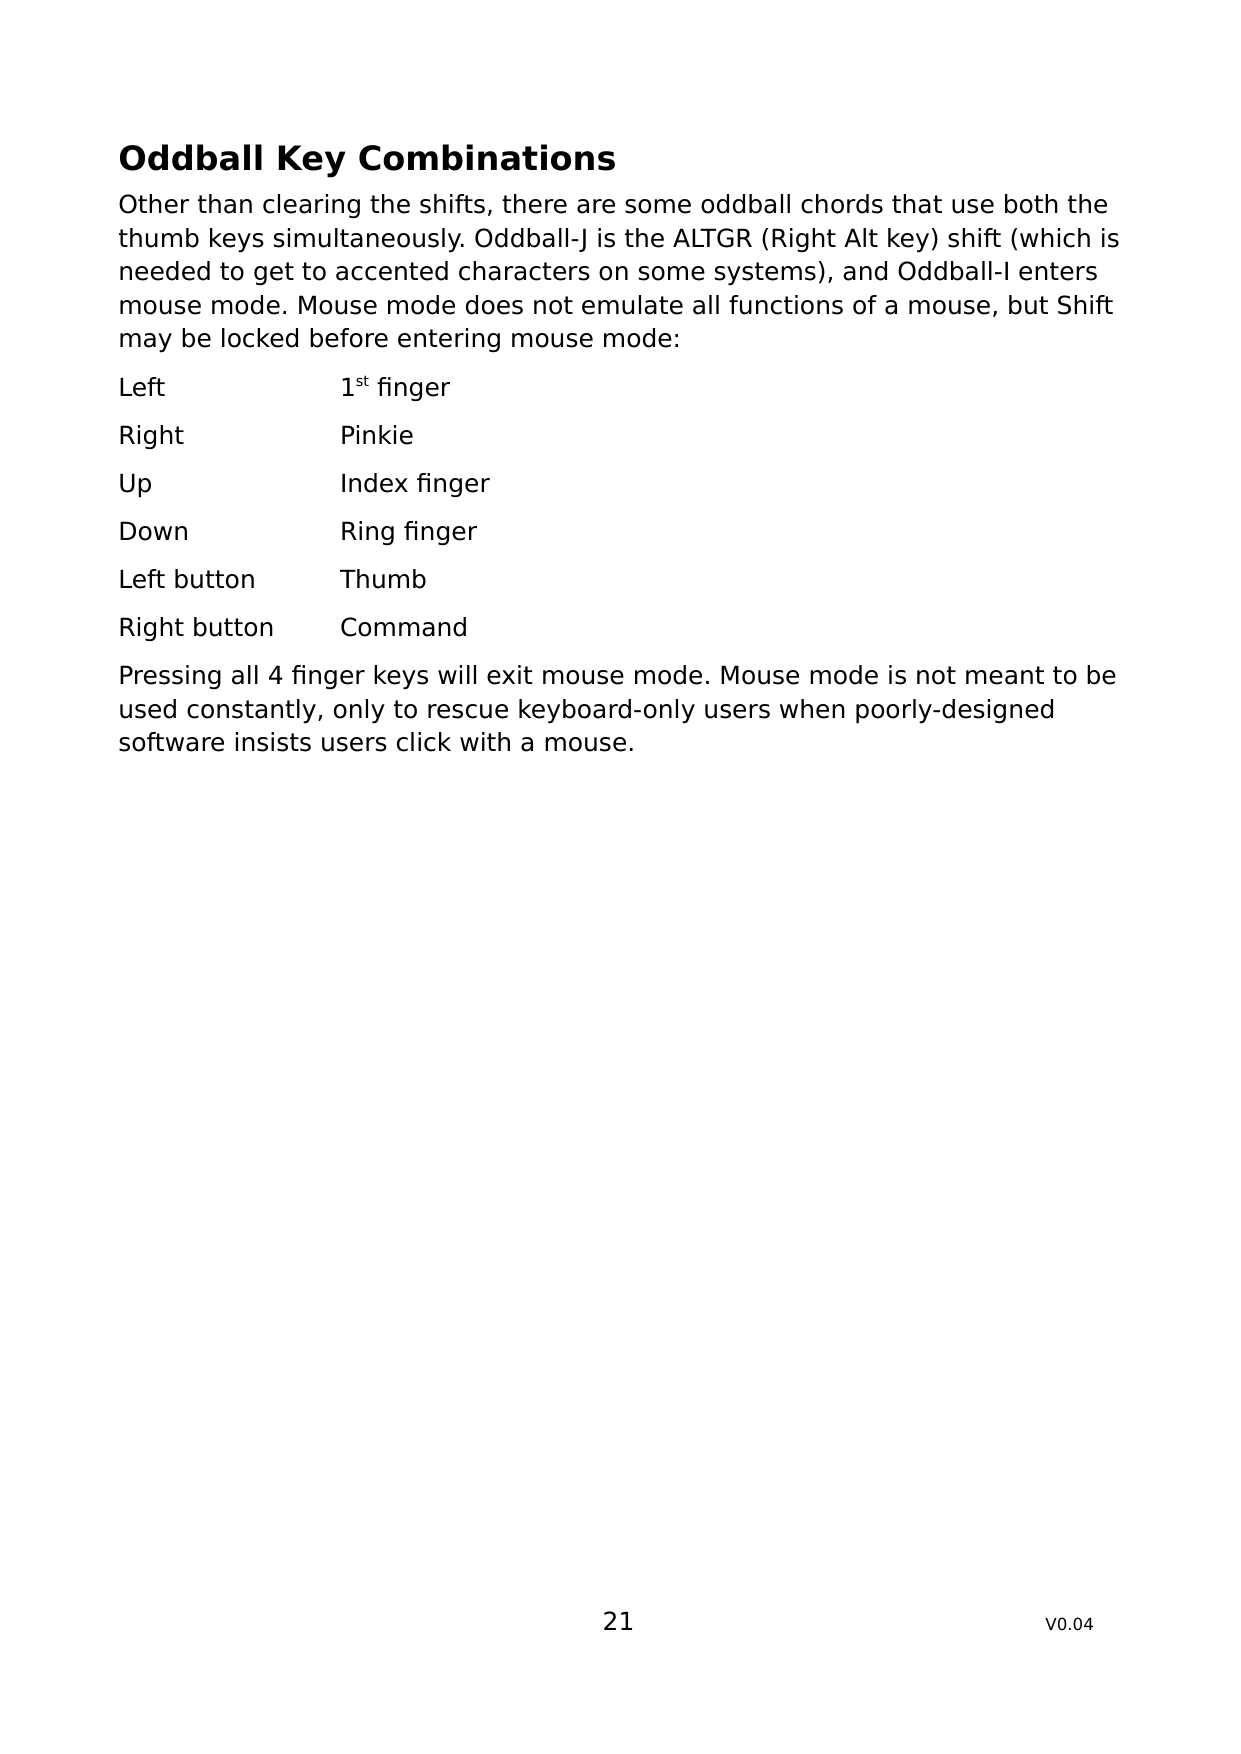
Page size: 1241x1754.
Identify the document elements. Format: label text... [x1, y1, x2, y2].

text Left 1st finger [118, 373, 1122, 402]
text Other than clearing the shifts, there are some oddball chords that use both the thumb keys simultaneously. Oddball-J is the ALTGR (Right Alt key) shift (which is needed to get to accented characters on some systems), and Oddball-I enters mouse mode. Mouse mode does not emulate all functions of a mouse, but Shift may be locked before entering mouse mode: [118, 191, 1122, 354]
text Pressing all 4 finger keys will exit mouse mode. Mouse mode is not meant to be used constantly, only to rescue keyboard-only users when poorly-designed software insists users click with a mouse. [118, 662, 1122, 758]
text Left button Thumb [118, 565, 1122, 594]
text Down Ring finger [118, 517, 1122, 546]
text Right button Command [118, 613, 1122, 643]
text Right Pinkie [118, 421, 1122, 450]
subtitle Oddball Key Combinations [118, 139, 1122, 178]
text Up Index finger [118, 469, 1122, 498]
